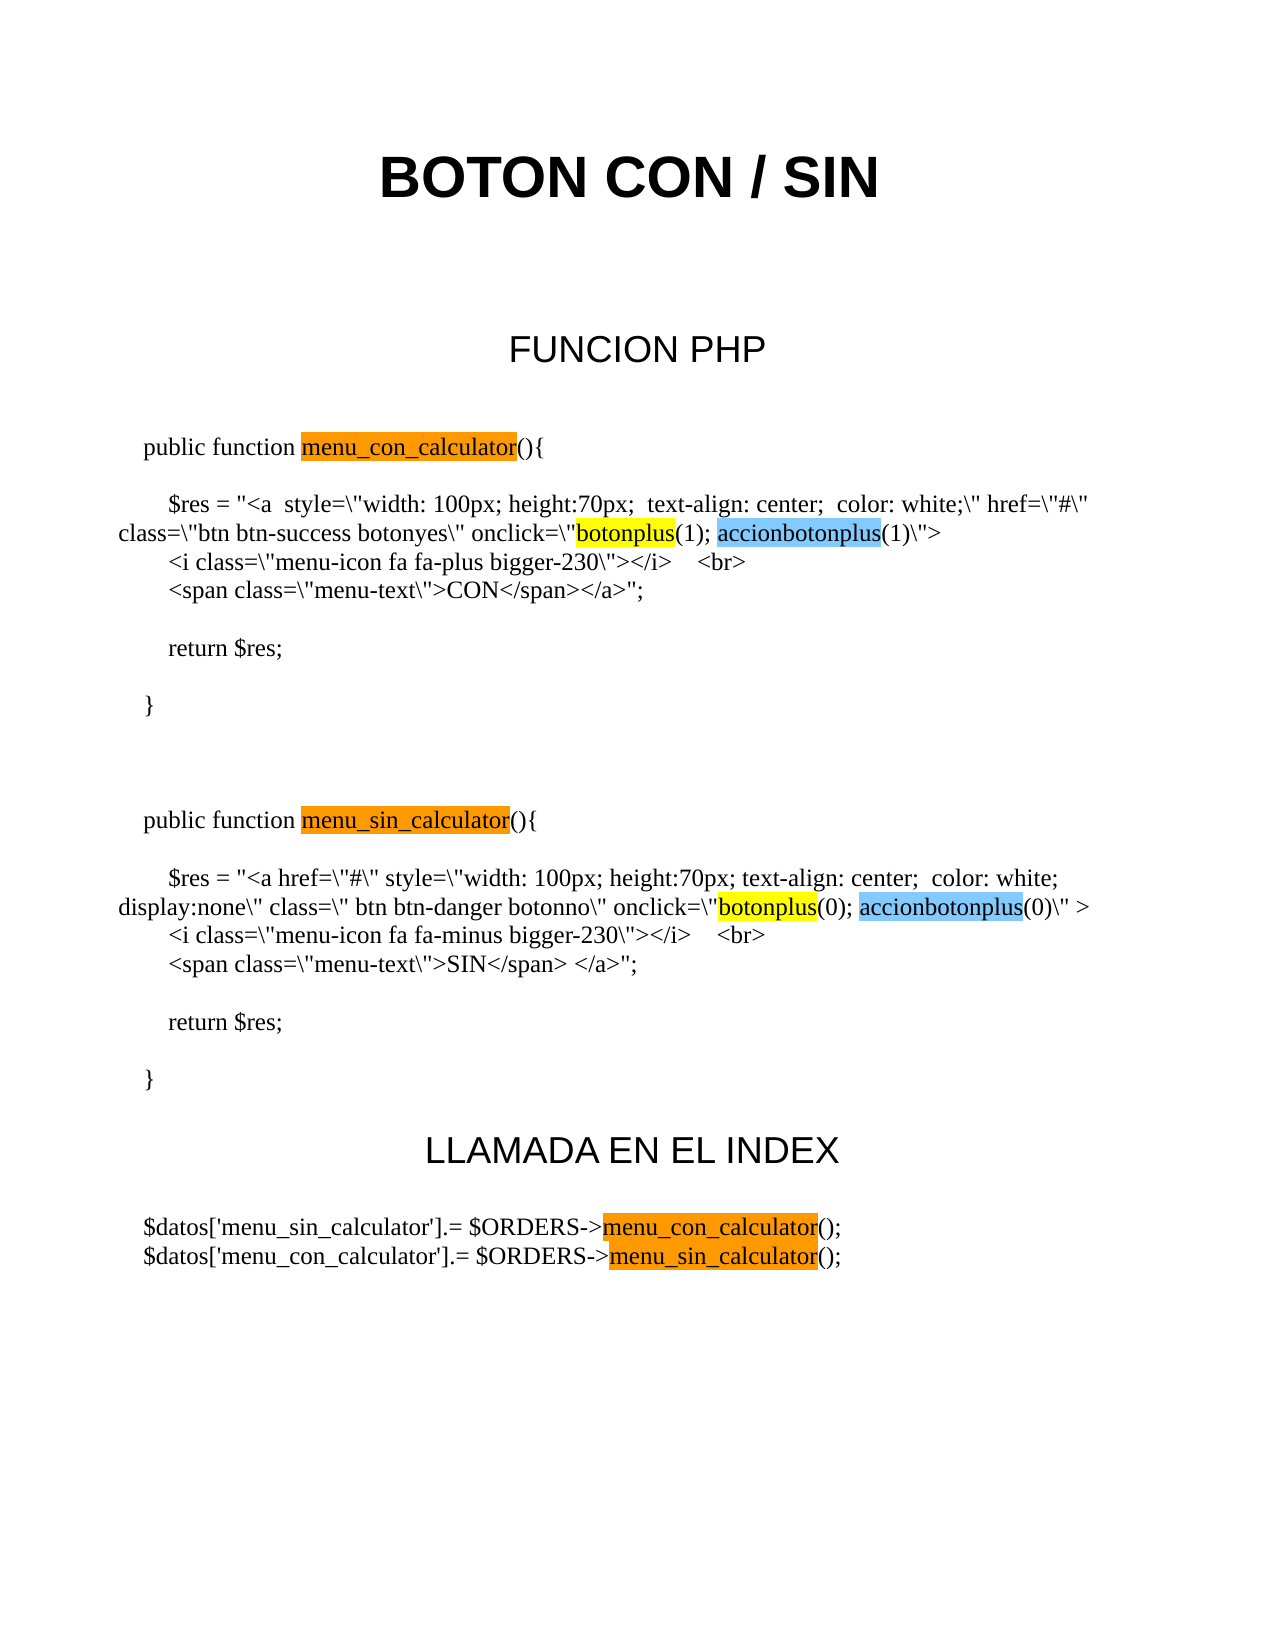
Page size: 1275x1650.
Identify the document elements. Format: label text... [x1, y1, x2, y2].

subtitle LLAMADA EN EL INDEX [118, 1128, 1157, 1171]
subtitle FUNCION PHP [118, 327, 1157, 370]
title BOTON CON / SIN [118, 143, 1157, 210]
text return $res; [118, 1007, 1157, 1036]
text $datos['menu_sin_calculator'].= $ORDERS->menu_con_calculator(); [118, 1212, 1157, 1241]
text $datos['menu_con_calculator'].= $ORDERS->menu_sin_calculator(); [118, 1241, 1157, 1270]
text } [118, 691, 1157, 719]
text return $res; [118, 633, 1157, 662]
text $res = "<a href=\"#\" style=\"width: 100px; height:70px; text-align: center; color: white; display:none\" class=\" btn btn-danger botonno\" onclick=\"botonplus(0); accionbotonplus(0)\" > [118, 863, 1157, 921]
text <span class=\"menu-text\">SIN</span> </a>"; [118, 949, 1157, 978]
text } [118, 1064, 1157, 1093]
text public function menu_con_calculator(){ [118, 432, 1157, 461]
text <i class=\"menu-icon fa fa-minus bigger-230\"></i> <br> [118, 921, 1157, 949]
text <span class=\"menu-text\">CON</span></a>"; [118, 576, 1157, 604]
text public function menu_sin_calculator(){ [118, 806, 1157, 834]
text <i class=\"menu-icon fa fa-plus bigger-230\"></i> <br> [118, 547, 1157, 576]
text $res = "<a style=\"width: 100px; height:70px; text-align: center; color: white;\" href=\"#\" class=\"btn btn-success botonyes\" onclick=\"botonplus(1); accionbotonplus(1)\"> [118, 489, 1157, 547]
